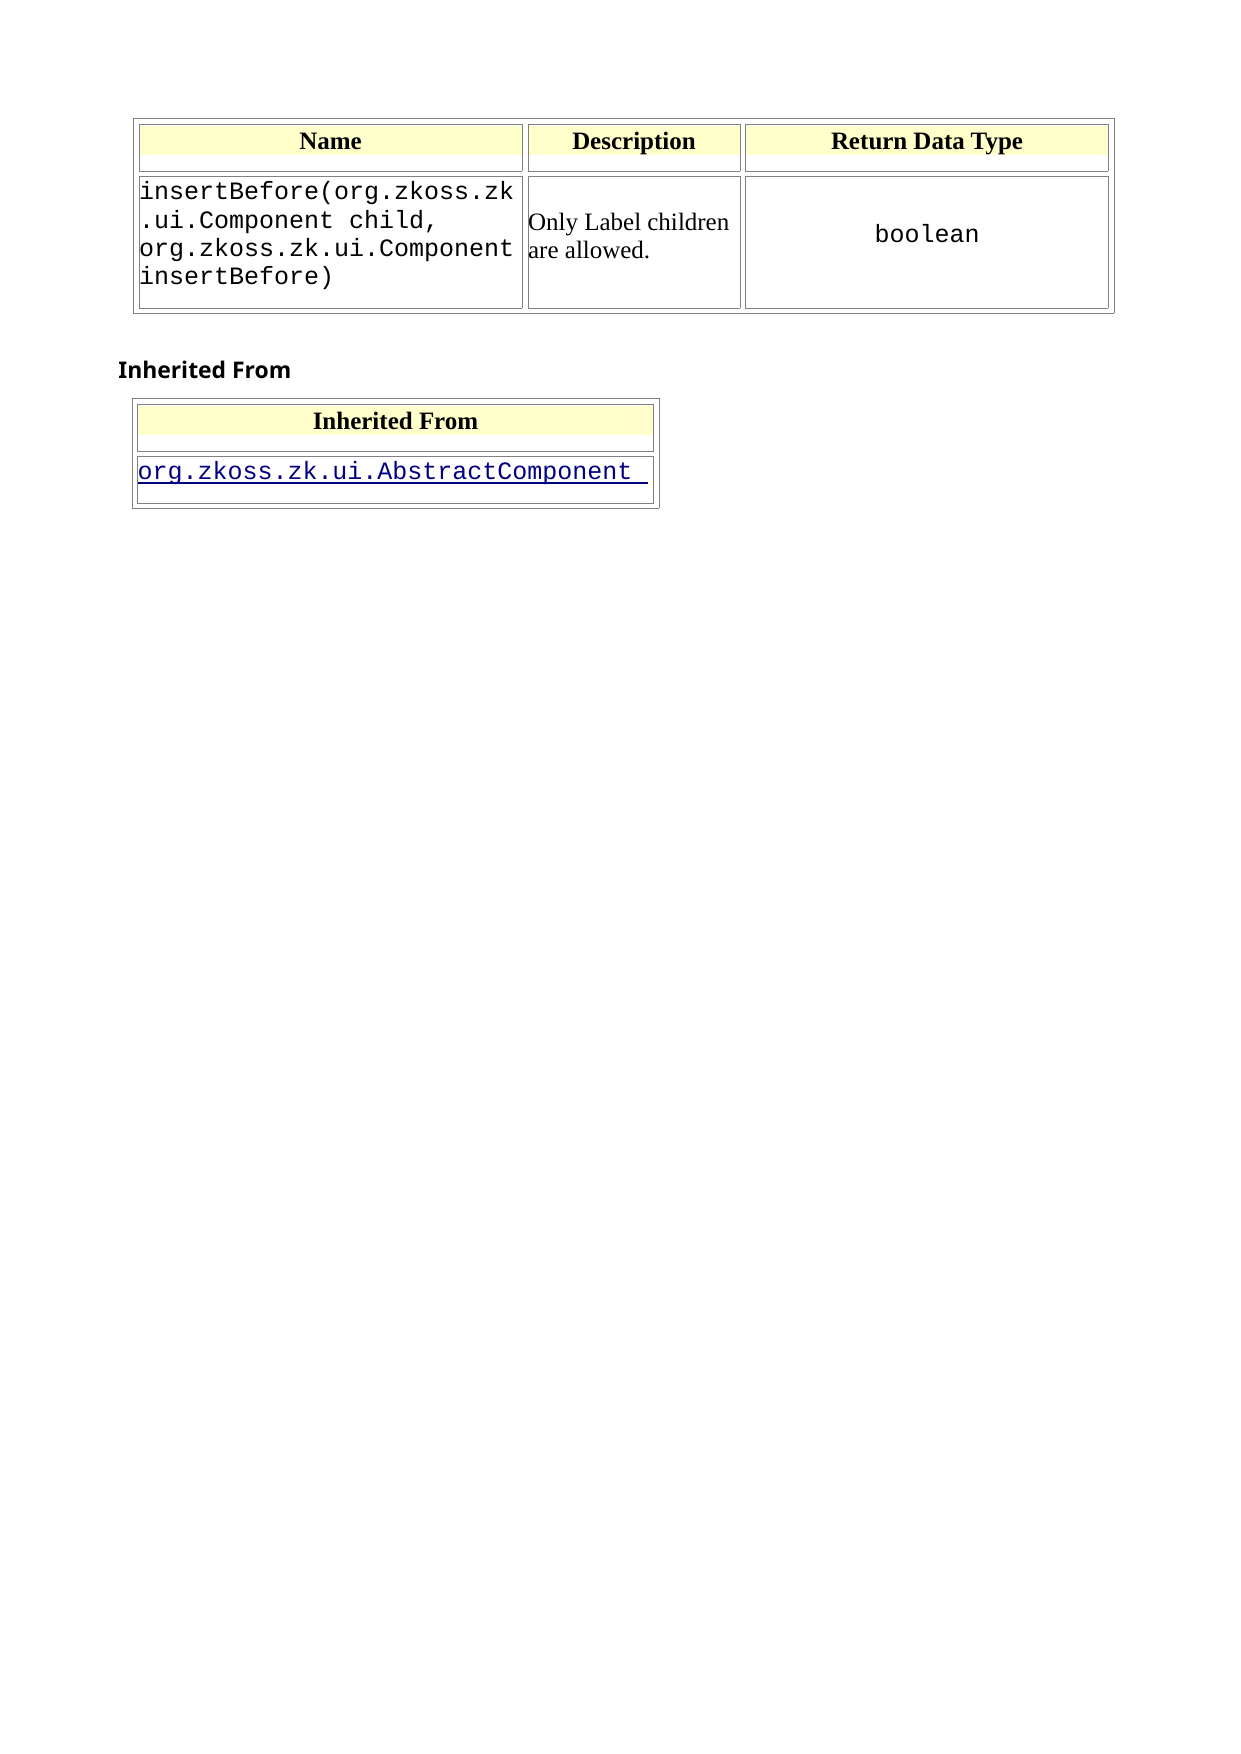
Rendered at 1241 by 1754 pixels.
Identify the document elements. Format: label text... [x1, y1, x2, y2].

table_header Name [136, 119, 525, 171]
table_cell insertBefore(org.zkoss.zk.ui.Component child, org.zkoss.zk.ui.Component insertBefore) [136, 171, 525, 308]
table_header Return Data Type [743, 119, 1111, 171]
table_cell org.zkoss.zk.ui.AbstractComponent [134, 451, 656, 503]
table_header Inherited From [134, 399, 656, 451]
text Inherited From [118, 354, 1122, 386]
table_cell boolean [743, 171, 1111, 308]
table_cell Only Label children are allowed. [525, 171, 743, 308]
table_header Description [525, 119, 743, 171]
